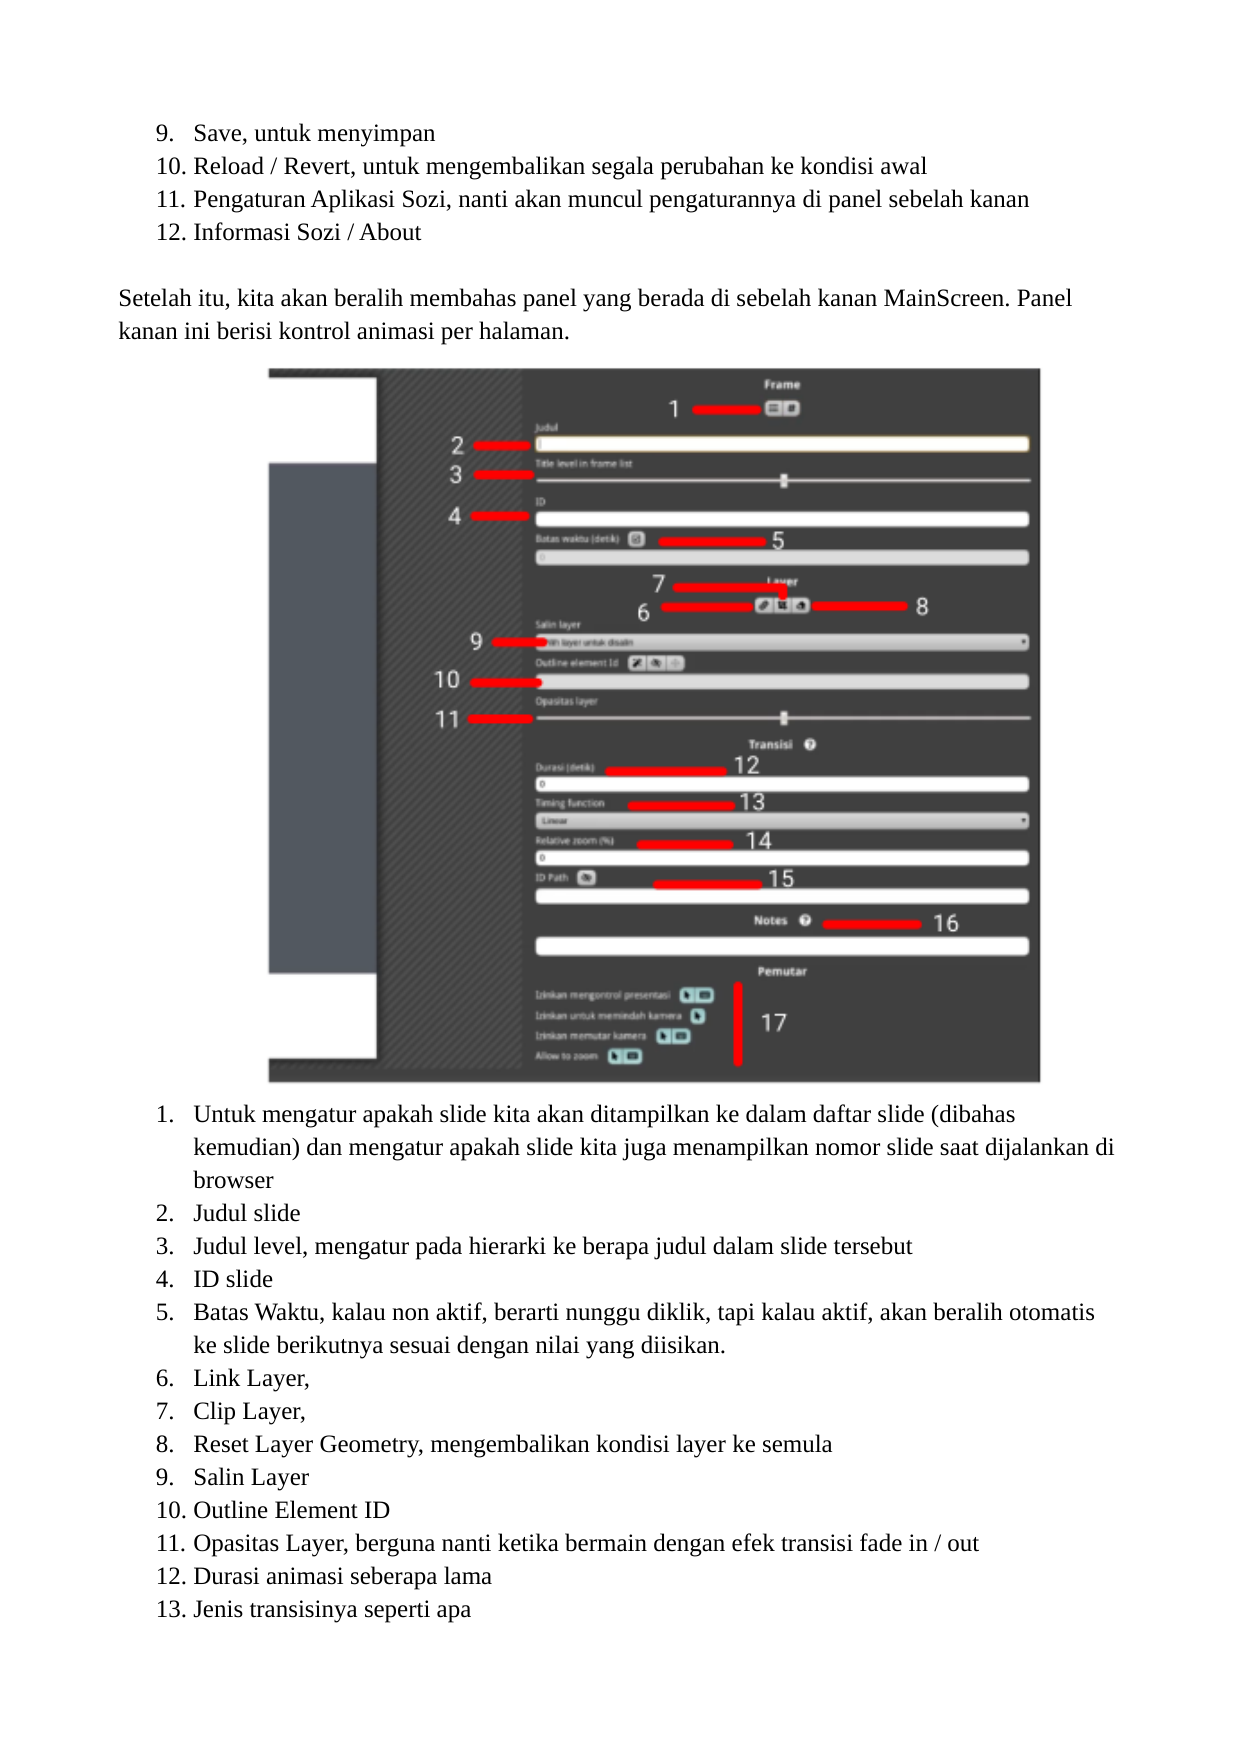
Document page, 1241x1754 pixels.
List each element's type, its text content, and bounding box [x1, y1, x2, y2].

list Save, untuk menyimpan [156, 118, 1122, 147]
text Setelah itu, kita akan beralih membahas panel yang berada di sebelah kanan MainScreen. Panel kanan ini berisi kontrol animasi per halaman. [118, 283, 1122, 345]
list Salin Layer [156, 1462, 1122, 1491]
picture [178, 349, 1062, 1095]
list Durasi animasi seberapa lama [156, 1561, 1122, 1590]
list Judul slide [156, 1198, 1122, 1227]
list ID slide [156, 1264, 1122, 1293]
list Link Layer, [156, 1363, 1122, 1392]
list Batas Waktu, kalau non aktif, berarti nunggu diklik, tapi kalau aktif, akan beralih otomatis ke slide berikutnya sesuai dengan nilai yang diisikan. [156, 1297, 1122, 1359]
list Pengaturan Aplikasi Sozi, nanti akan muncul pengaturannya di panel sebelah kanan [156, 184, 1122, 213]
list Jenis transisinya seperti apa [156, 1594, 1122, 1623]
list Reload / Revert, untuk mengembalikan segala perubahan ke kondisi awal [156, 151, 1122, 180]
list Untuk mengatur apakah slide kita akan ditampilkan ke dalam daftar slide (dibahas kemudian) dan mengatur apakah slide kita juga menampilkan nomor slide saat dijalankan di browser [156, 1099, 1122, 1194]
list Judul level, mengatur pada hierarki ke berapa judul dalam slide tersebut [156, 1231, 1122, 1260]
list Informasi Sozi / About [156, 217, 1122, 246]
list Clip Layer, [156, 1396, 1122, 1425]
list Reset Layer Geometry, mengembalikan kondisi layer ke semula [156, 1429, 1122, 1458]
list Outline Element ID [156, 1495, 1122, 1524]
list Opasitas Layer, berguna nanti ketika bermain dengan efek transisi fade in / out [156, 1528, 1122, 1557]
